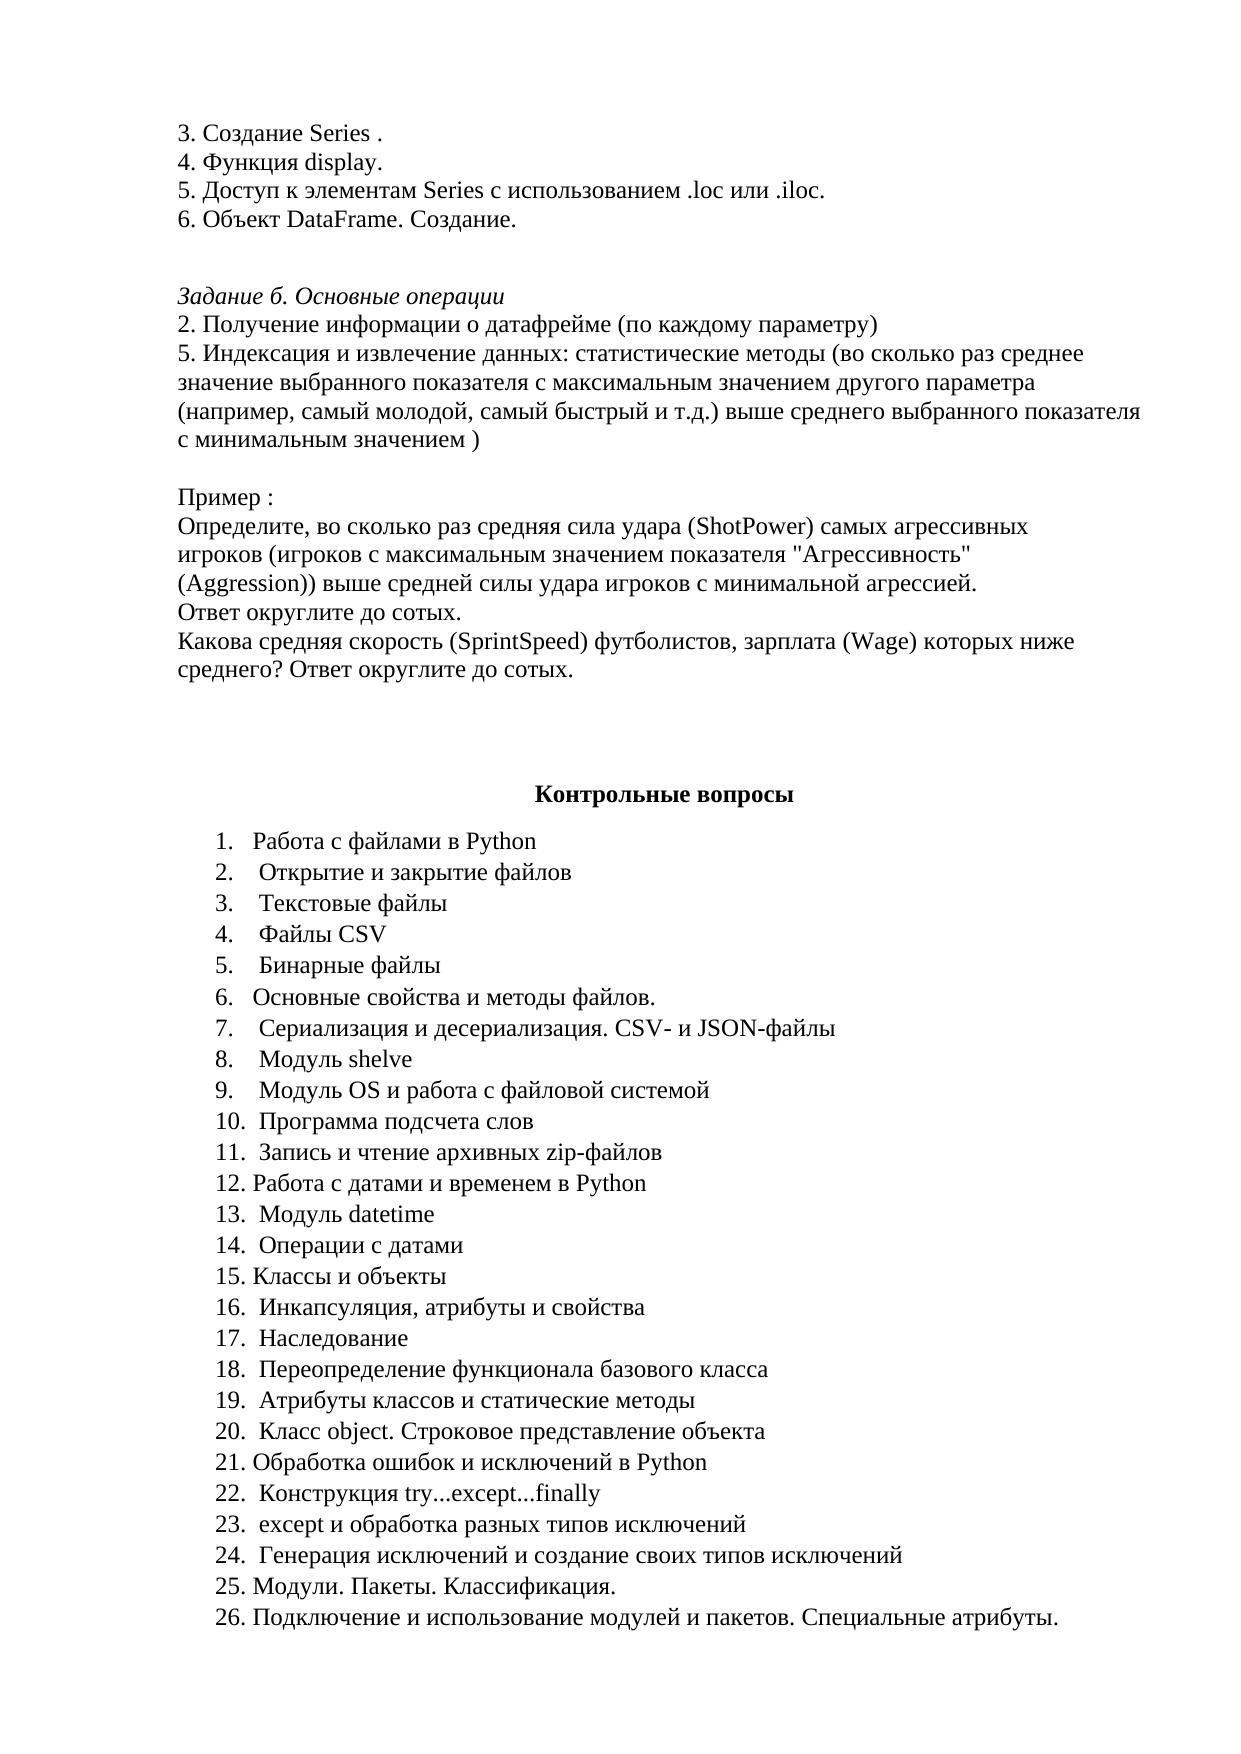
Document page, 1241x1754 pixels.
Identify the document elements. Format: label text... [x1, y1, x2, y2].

list Работа с датами и временем в Python [215, 1168, 1152, 1197]
list Операции с датами [215, 1230, 1152, 1259]
list Наследование [215, 1323, 1152, 1352]
list Программа подсчета слов [215, 1106, 1152, 1134]
list Запись и чтение архивных zip-файлов [215, 1137, 1152, 1166]
list Модули. Пакеты. Классификация. [215, 1571, 1152, 1600]
list Класс object. Строковое представление объекта [215, 1416, 1152, 1445]
list Работа с файлами в Python [215, 826, 1152, 855]
list except и обработка разных типов исключений [215, 1509, 1152, 1538]
text 4. Функция display. [177, 147, 1152, 176]
list Открытие и закрытие файлов [215, 857, 1152, 886]
list Текстовые файлы [215, 888, 1152, 917]
text 2. Получение информации о датафрейме (по каждому параметру) [177, 309, 1152, 338]
text 5. Индексация и извлечение данных: статистические методы (во сколько раз среднее значение выбранного показателя с максимальным значением другого параметра (например, самый молодой, самый быстрый и т.д.) выше среднего выбранного показателя с минимальным значением ) [177, 338, 1152, 453]
list Сериализация и десериализация. CSV- и JSON-файлы [215, 1013, 1152, 1041]
list Генерация исключений и создание своих типов исключений [215, 1540, 1152, 1569]
list Модуль OS и работа с файловой системой [215, 1075, 1152, 1103]
text 5. Доступ к элементам Series с использованием .loc или .iloc. [177, 176, 1152, 204]
text игроков (игроков с максимальным значением показателя "Агрессивность" [177, 539, 1152, 568]
list Основные свойства и методы файлов. [215, 982, 1152, 1010]
list Переопределение функционала базового класса [215, 1354, 1152, 1383]
list Классы и объекты [215, 1261, 1152, 1290]
text 6. Объект DataFrame. Создание. [177, 204, 1152, 233]
list Подключение и использование модулей и пакетов. Специальные атрибуты. [215, 1602, 1152, 1631]
text Какова средняя скорость (SprintSpeed) футболистов, зарплата (Wage) которых ниже среднего? Ответ округлите до сотых. [177, 626, 1152, 683]
list Атрибуты классов и статические методы [215, 1385, 1152, 1414]
text Определите, во сколько раз средняя сила удара (ShotPower) самых агрессивных [177, 511, 1152, 539]
list Инкапсуляция, атрибуты и свойства [215, 1292, 1152, 1321]
list Бинарные файлы [215, 951, 1152, 979]
list Конструкция try...except...finally [215, 1478, 1152, 1507]
list Обработка ошибок и исключений в Python [215, 1447, 1152, 1476]
list Модуль shelve [215, 1044, 1152, 1072]
text Контрольные вопросы [177, 779, 1152, 807]
text Пример : [177, 482, 1152, 511]
list Модуль datetime [215, 1199, 1152, 1228]
text Ответ округлите до сотых. [177, 597, 1152, 626]
text Задание б. Основные операции [177, 281, 1152, 309]
text 3. Создание Series . [177, 118, 1152, 147]
text (Aggression)) выше средней силы удара игроков с минимальной агрессией. [177, 568, 1152, 597]
list Файлы CSV [215, 919, 1152, 948]
